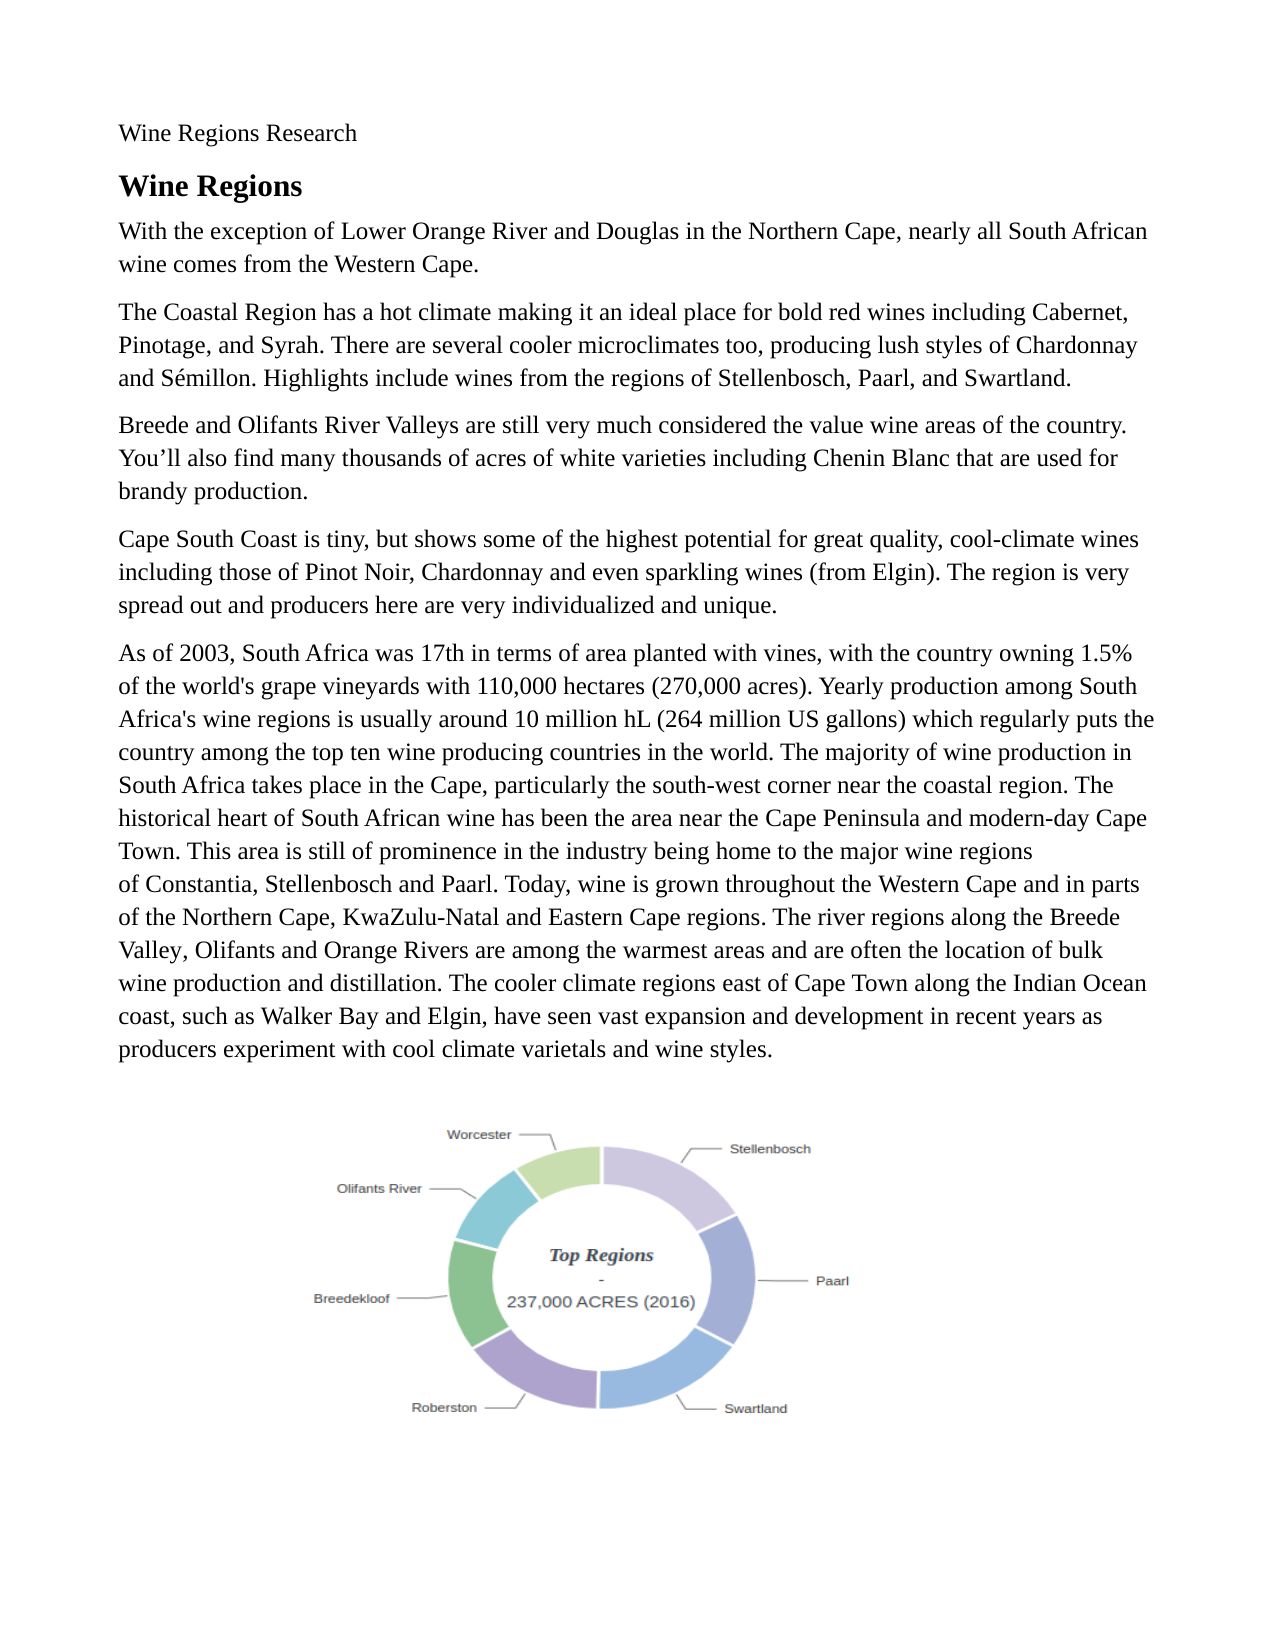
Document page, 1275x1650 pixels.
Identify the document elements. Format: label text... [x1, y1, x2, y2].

picture [277, 1095, 936, 1456]
text The Coastal Region has a hot climate making it an ideal place for bold red wines including Cabernet, Pinotage, and Syrah. There are several cooler microclimates too, producing lush styles of Chardonnay and Sémillon. Highlights include wines from the regions of Stellenbosch, Paarl, and Swartland. [118, 297, 1157, 392]
text As of 2003, South Africa was 17th in terms of area planted with vines, with the country owning 1.5% of the world's grape vineyards with 110,000 hectares (270,000 acres). Yearly production among South Africa's wine regions is usually around 10 million hL (264 million US gallons) which regularly puts the country among the top ten wine producing countries in the world. The majority of wine production in South Africa takes place in the Cape, particularly the south-west corner near the coastal region. The historical heart of South African wine has been the area near the Cape Peninsula and modern-day Cape Town. This area is still of prominence in the industry being home to the major wine regions of Constantia, Stellenbosch and Paarl. Today, wine is grown throughout the Western Cape and in parts of the Northern Cape, KwaZulu-Natal and Eastern Cape regions. The river regions along the Breede Valley, Olifants and Orange Rivers are among the warmest areas and are often the location of bulk wine production and distillation. The cooler climate regions east of Cape Town along the Indian Ocean coast, such as Walker Bay and Elgin, have seen vast expansion and development in recent years as producers experiment with cool climate varietals and wine styles. [118, 638, 1157, 1063]
text Cape South Coast is tiny, but shows some of the highest potential for great quality, cool-climate wines including those of Pinot Noir, Chardonnay and even sparkling wines (from Elgin). The region is very spread out and producers here are very individualized and unique. [118, 524, 1157, 619]
text Wine Regions Research [118, 118, 1157, 147]
text Breede and Olifants River Valleys are still very much considered the value wine areas of the country. You’ll also find many thousands of acres of white varieties including Chenin Blanc that are used for brandy production. [118, 410, 1157, 505]
subtitle Wine Regions [118, 168, 1157, 204]
text With the exception of Lower Orange River and Douglas in the Northern Cape, nearly all South African wine comes from the Western Cape. [118, 216, 1157, 278]
